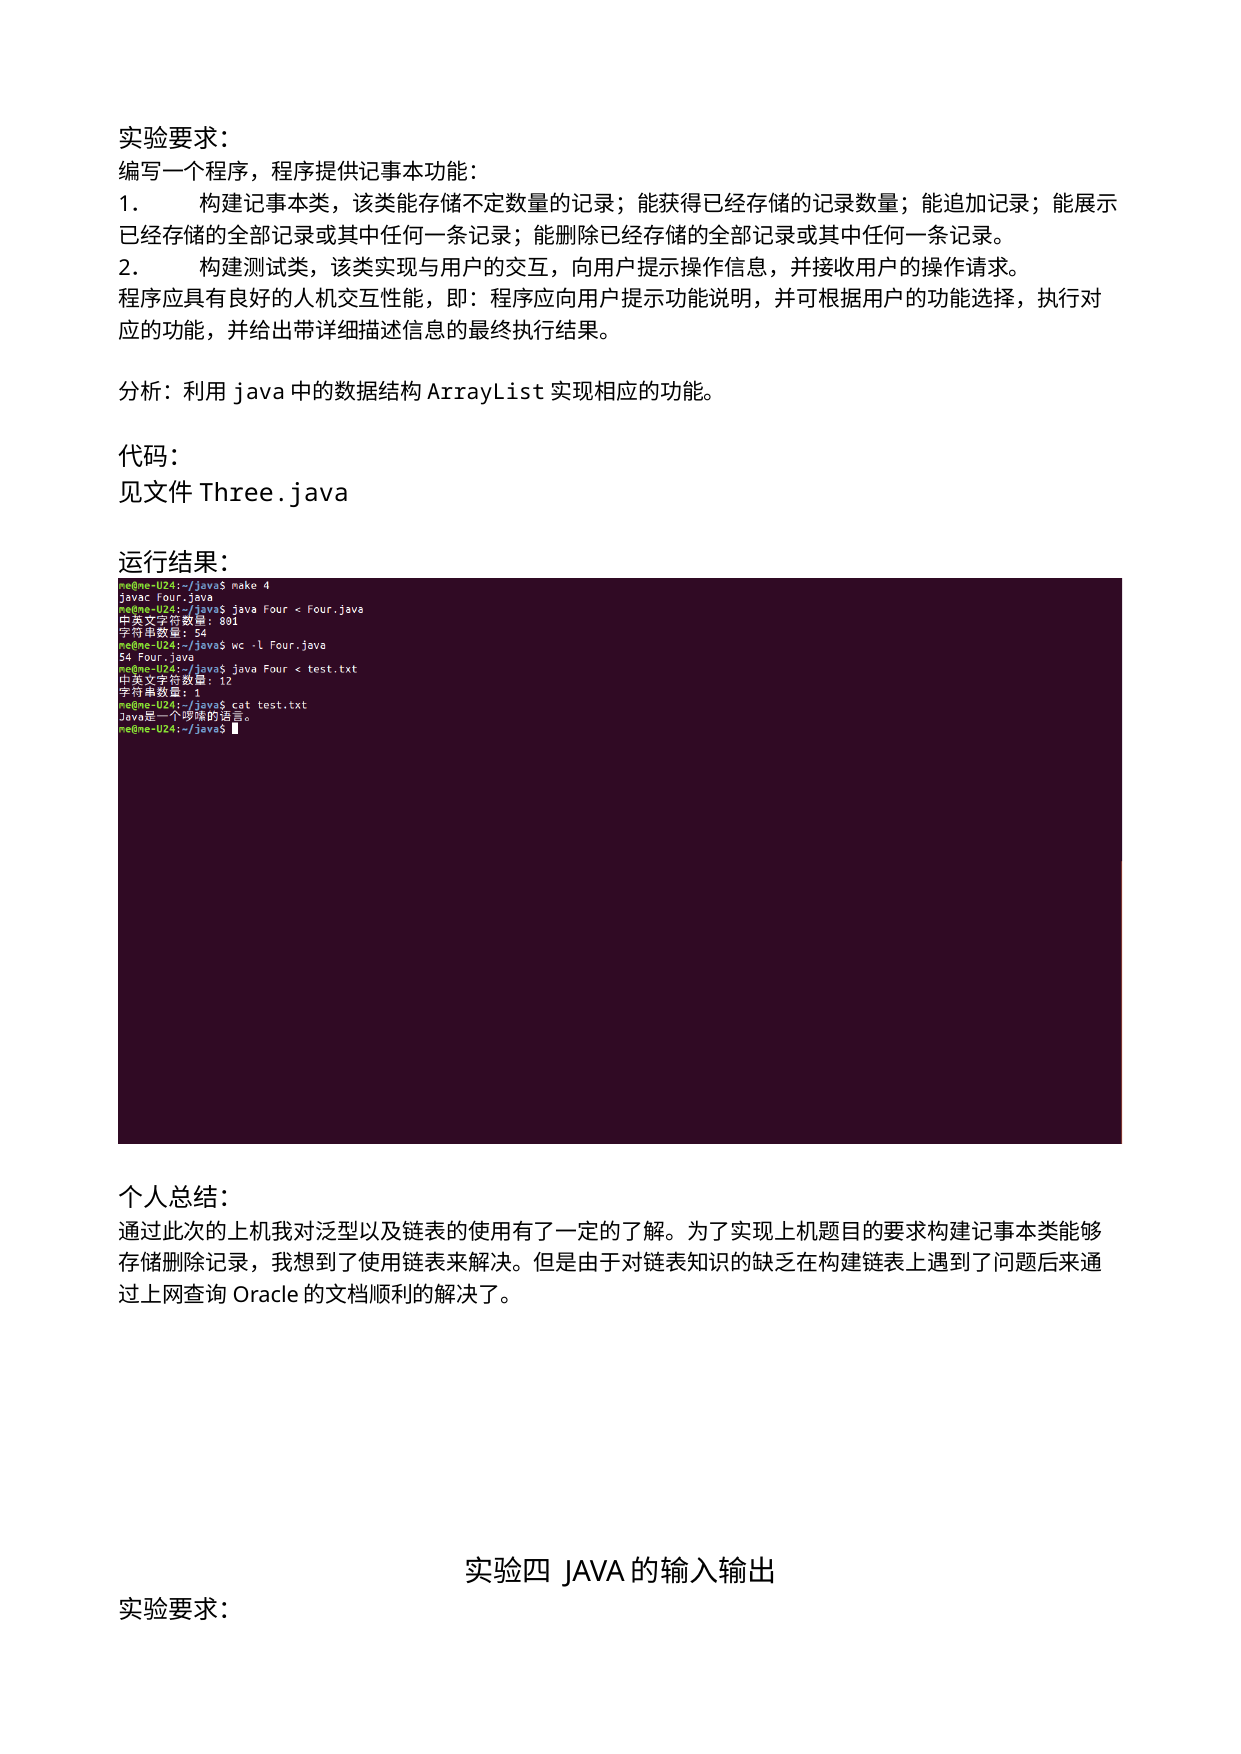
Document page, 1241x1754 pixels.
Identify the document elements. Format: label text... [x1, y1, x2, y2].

text 个人总结： [118, 1177, 1122, 1214]
text 程序应具有良好的人机交互性能，即：程序应向用户提示功能说明，并可根据用户的功能选择，执行对应的功能，并给出带详细描述信息的最终执行结果。 [118, 281, 1122, 344]
list 构建记事本类，该类能存储不定数量的记录；能获得已经存储的记录数量；能追加记录；能展示已经存储的全部记录或其中任何一条记录；能删除已经存储的全部记录或其中任何一条记录。 [118, 186, 1122, 249]
text 代码： [118, 436, 1122, 472]
text 见文件 Three.java [118, 472, 1122, 508]
text 通过此次的上机我对泛型以及链表的使用有了一定的了解。为了实现上机题目的要求构建记事本类能够存储删除记录，我想到了使用链表来解决。但是由于对链表知识的缺乏在构建链表上遇到了问题后来通过上网查询 Oracle的文档顺利的解决了。 [118, 1214, 1122, 1309]
list 构建测试类，该类实现与用户的交互，向用户提示操作信息，并接收用户的操作请求。 [118, 249, 1122, 281]
text 实验四 JAVA的输入输出 [118, 1547, 1122, 1589]
text 实验要求： [118, 118, 1122, 154]
picture [118, 578, 1123, 1144]
text 运行结果： [118, 542, 1122, 578]
text 编写一个程序，程序提供记事本功能： [118, 154, 1122, 186]
text 实验要求： [118, 1589, 1122, 1626]
text 分析：利用 java 中的数据结构 ArrayList 实现相应的功能。 [118, 374, 1122, 406]
